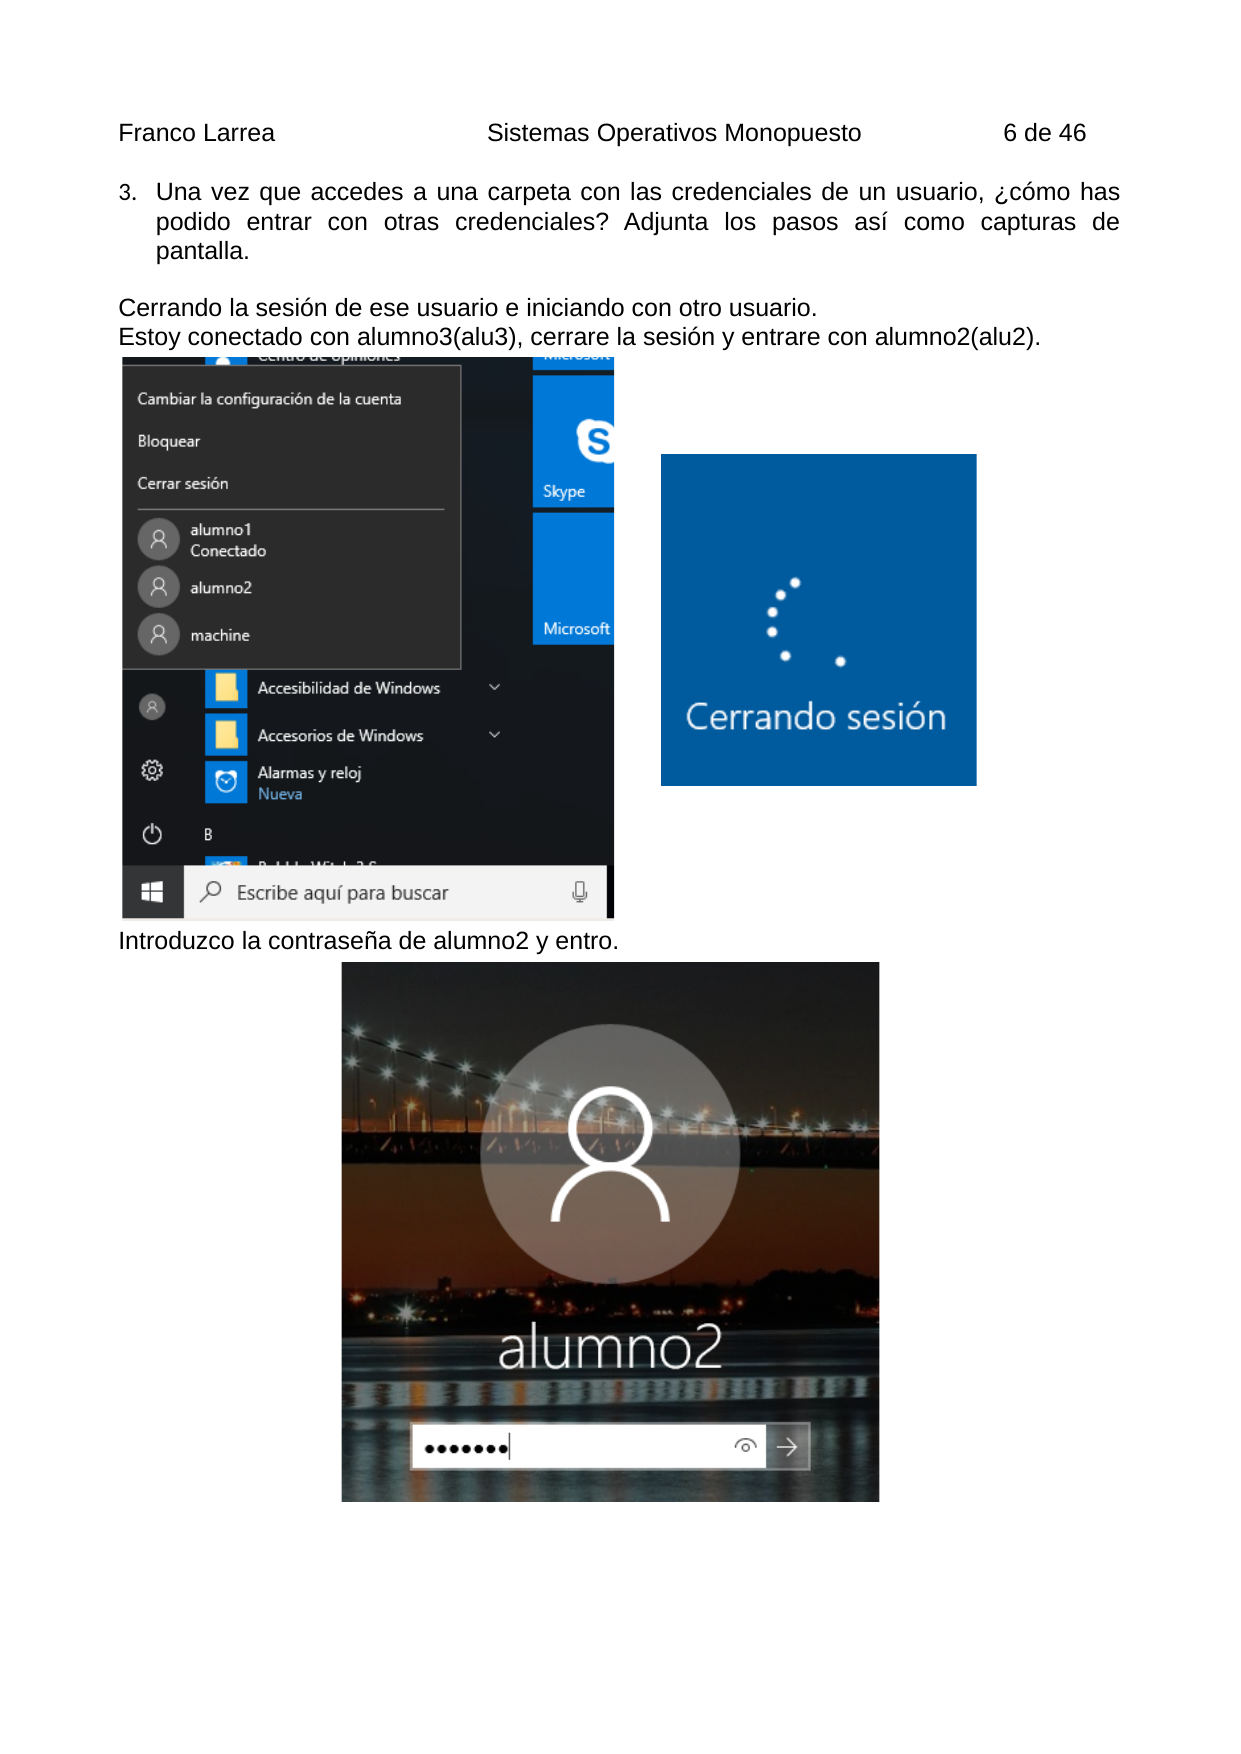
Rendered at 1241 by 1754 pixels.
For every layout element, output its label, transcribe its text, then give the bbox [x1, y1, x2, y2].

picture [341, 962, 880, 1502]
list Introduzco la contraseña de alumno2 y entro. [118, 926, 1122, 954]
list Cerrando la sesión de ese usuario e iniciando con otro usuario. [118, 293, 1122, 322]
picture [122, 357, 615, 921]
list Estoy conectado con alumno3(alu3), cerrare la sesión y entrare con alumno2(alu2). [118, 322, 1122, 351]
picture [661, 454, 977, 786]
list Una vez que accedes a una carpeta con las credenciales de un usuario, ¿cómo has podido entrar con otras credenciales? Adjunta los pasos así como capturas de pantalla. [118, 176, 1122, 264]
